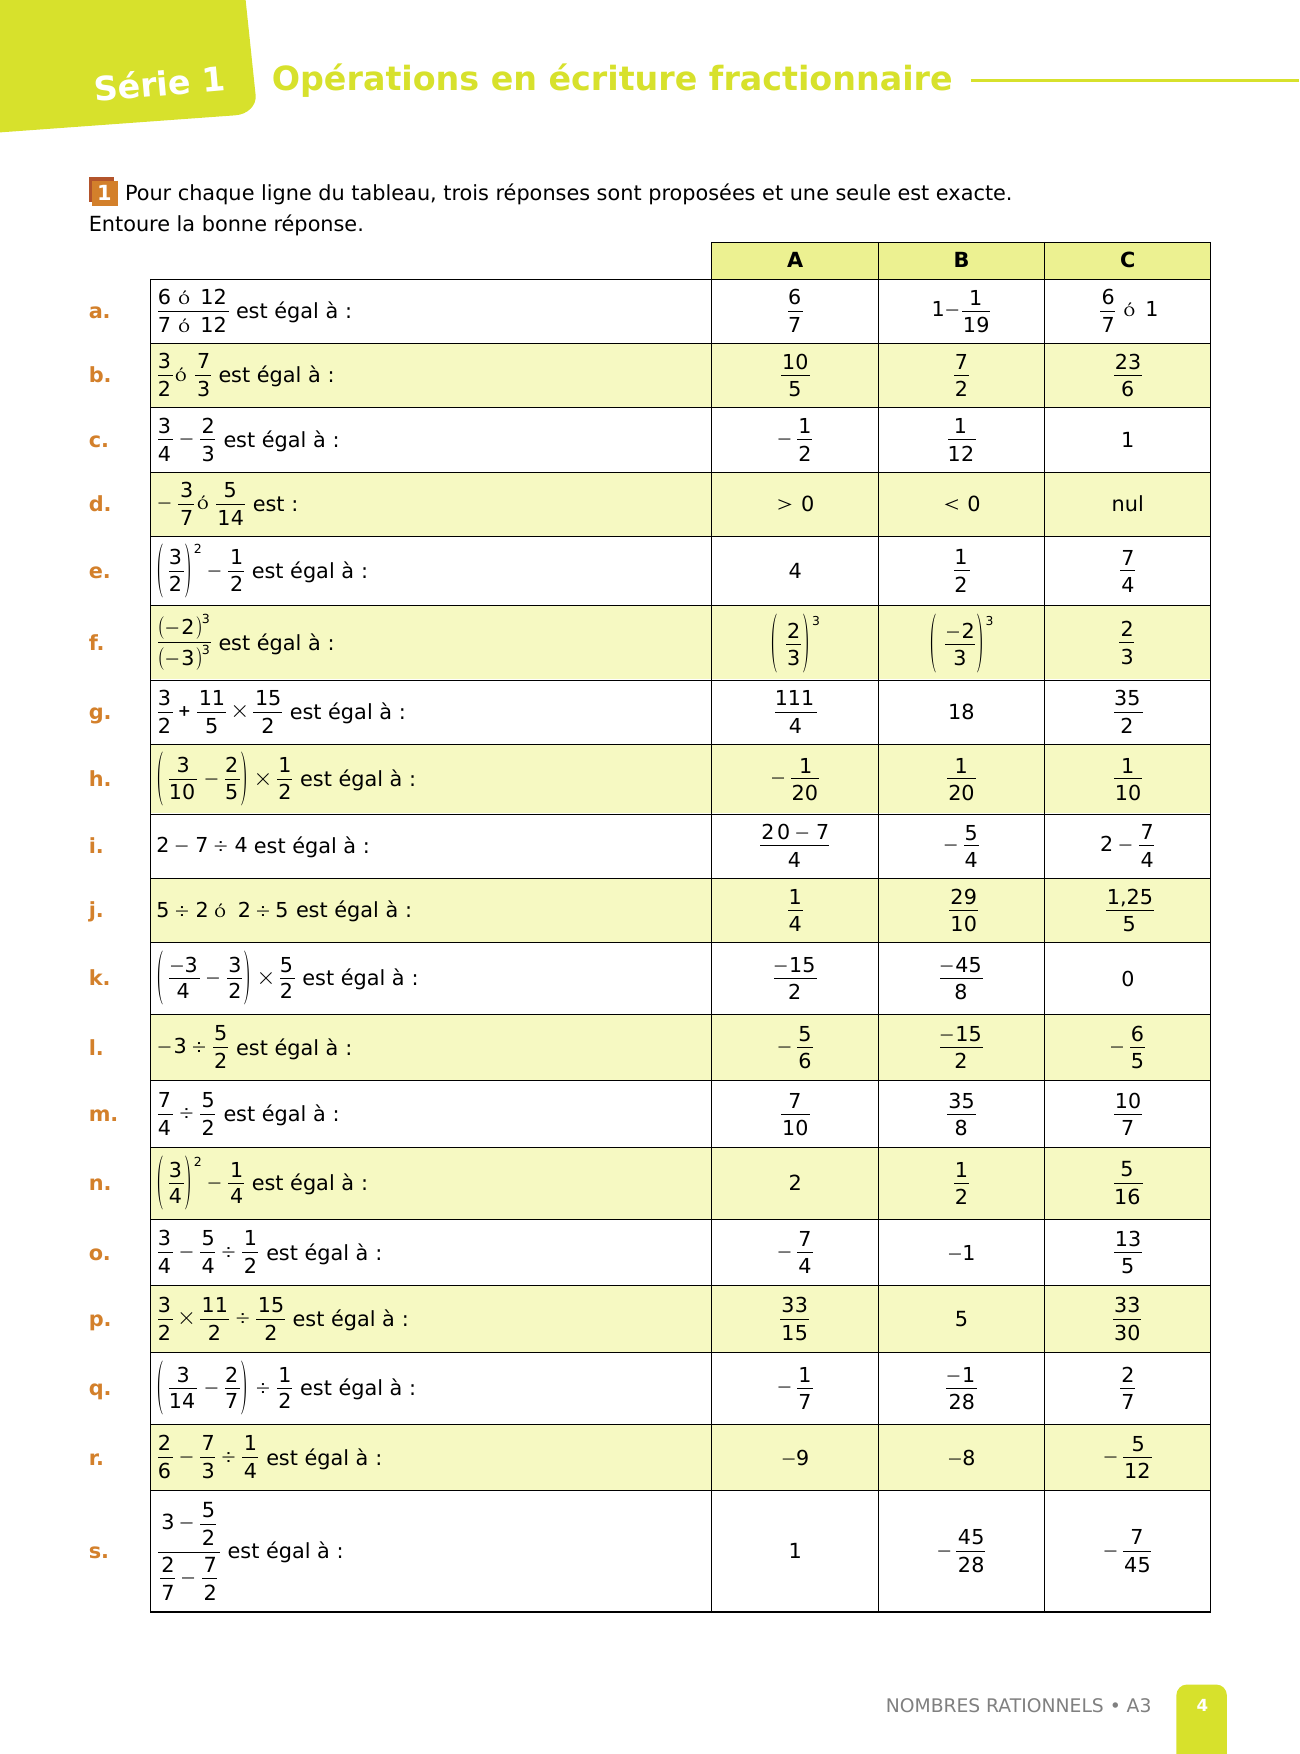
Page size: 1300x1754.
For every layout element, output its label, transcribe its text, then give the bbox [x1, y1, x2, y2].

table_cell [89, 536, 150, 605]
table_cell [1045, 815, 1210, 878]
table_cell [1045, 879, 1210, 942]
table_cell [879, 1491, 1044, 1611]
table_cell est égal à : [151, 344, 711, 407]
table_header C [1045, 243, 1210, 279]
table_cell [879, 280, 1044, 343]
table_cell [89, 1147, 150, 1219]
table_cell [712, 745, 878, 813]
table_cell [1045, 1286, 1210, 1352]
table_cell [89, 942, 150, 1014]
table_cell [879, 537, 1044, 605]
table_cell [712, 1015, 878, 1080]
table_cell [712, 606, 878, 679]
table_cell est égal à : [151, 681, 711, 744]
table_cell [879, 606, 1044, 679]
table_cell [879, 943, 1044, 1014]
table_cell [1045, 681, 1210, 744]
table_cell 1 [1045, 408, 1210, 472]
table_cell [712, 1353, 878, 1424]
table_cell [712, 943, 878, 1014]
table_cell [879, 815, 1044, 878]
table_cell [1045, 1015, 1210, 1080]
table_cell [89, 878, 150, 942]
table_cell [879, 1148, 1044, 1219]
table_cell est égal à : [151, 1353, 711, 1424]
table_header A [712, 243, 878, 279]
table_cell est égal à : [151, 408, 711, 472]
table_cell [879, 1015, 1044, 1080]
table_cell est égal à : [151, 606, 711, 679]
table_cell [712, 1425, 878, 1490]
subtitle Pour chaque ligne du tableau, trois réponses sont proposées et une seule est exacte. [114, 177, 1211, 206]
table_cell est égal à : [151, 1220, 711, 1285]
table_cell [879, 1220, 1044, 1285]
table_cell [1045, 1220, 1210, 1285]
table_cell [89, 472, 150, 536]
table_cell 2 [712, 1148, 878, 1219]
table_cell [89, 605, 150, 679]
table_cell [712, 280, 878, 343]
table_cell est égal à : [151, 1148, 711, 1219]
table_cell [89, 744, 150, 813]
table_cell [89, 1285, 150, 1352]
table_cell [712, 1286, 878, 1352]
table_cell [89, 279, 150, 343]
table_cell 1 [712, 1491, 878, 1611]
table_cell [89, 1014, 150, 1080]
table_cell [879, 745, 1044, 813]
table_cell 4 [712, 537, 878, 605]
table_cell [1045, 943, 1210, 1014]
table_cell est égal à : [151, 879, 711, 942]
table_cell [712, 408, 878, 472]
table_cell [1045, 606, 1210, 679]
table_cell est égal à : [151, 1015, 711, 1080]
table_cell est égal à : [151, 1425, 711, 1490]
table_cell est : [151, 473, 711, 536]
table_cell [89, 343, 150, 407]
table_cell [89, 1352, 150, 1424]
table_cell est égal à : [151, 1081, 711, 1147]
table_cell [712, 681, 878, 744]
table_cell est égal à : [151, 815, 711, 878]
table_cell [1045, 745, 1210, 813]
table_cell [89, 1490, 150, 1611]
table_cell [1045, 344, 1210, 407]
table_cell [879, 1081, 1044, 1147]
table_cell [89, 1219, 150, 1285]
table_cell est égal à : [151, 745, 711, 813]
table_cell est égal à : [151, 1286, 711, 1352]
table_cell [89, 814, 150, 878]
table_header [89, 242, 151, 279]
table_header B [879, 243, 1044, 279]
table_cell [1045, 1081, 1210, 1147]
table_cell [89, 407, 150, 472]
table_cell [89, 1424, 150, 1490]
table_header [151, 242, 711, 279]
table_cell [879, 1353, 1044, 1424]
table_cell est égal à : [151, 280, 711, 343]
table_cell [1045, 1148, 1210, 1219]
table_cell 18 [879, 681, 1044, 744]
table_cell [1045, 1491, 1210, 1611]
table_cell [879, 879, 1044, 942]
table_cell  0 [879, 473, 1044, 536]
table_cell [1045, 1425, 1210, 1490]
table_cell [712, 1081, 878, 1147]
table_cell [712, 815, 878, 878]
table_cell est égal à : [151, 537, 711, 605]
table_cell 5 [879, 1286, 1044, 1352]
table_cell [712, 879, 878, 942]
table_cell  0 [712, 473, 878, 536]
table_cell [1045, 1353, 1210, 1424]
table_cell [712, 344, 878, 407]
table_cell [1045, 280, 1210, 343]
table_cell nul [1045, 473, 1210, 536]
table_cell [879, 344, 1044, 407]
table_cell [879, 408, 1044, 472]
subtitle Entoure la bonne réponse. [88, 212, 1211, 236]
table_cell est égal à : [151, 1491, 711, 1611]
table_cell [89, 1080, 150, 1147]
table_cell [712, 1220, 878, 1285]
table_cell [1045, 537, 1210, 605]
table_cell est égal à : [151, 943, 711, 1014]
table_cell [89, 680, 150, 744]
table_cell [879, 1425, 1044, 1490]
